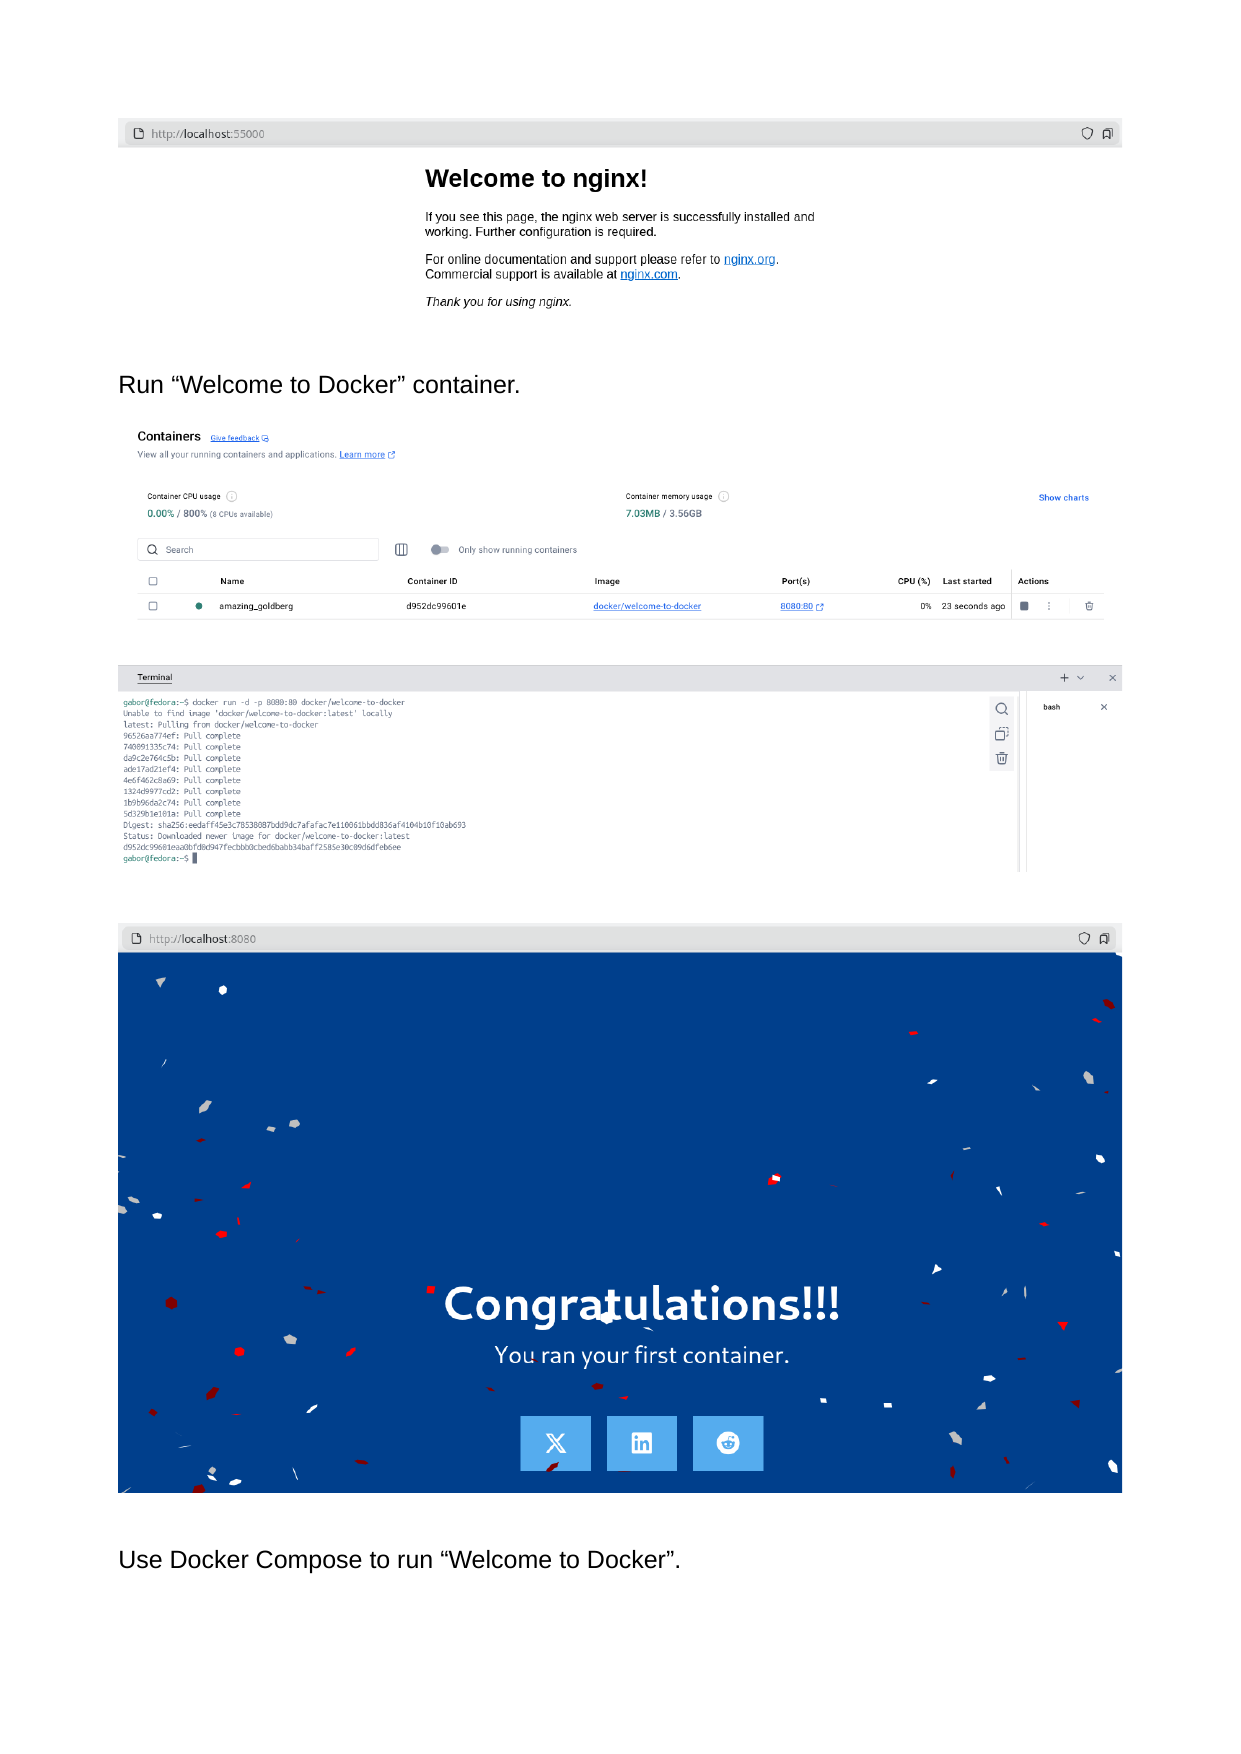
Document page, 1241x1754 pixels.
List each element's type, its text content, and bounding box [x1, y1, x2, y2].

text Run “Welcome to Docker” container. [118, 371, 1122, 399]
picture [118, 118, 1123, 319]
text Use Docker Compose to run “Welcome to Docker”. [118, 1545, 1122, 1573]
picture [118, 418, 1123, 872]
picture [118, 923, 1123, 1493]
